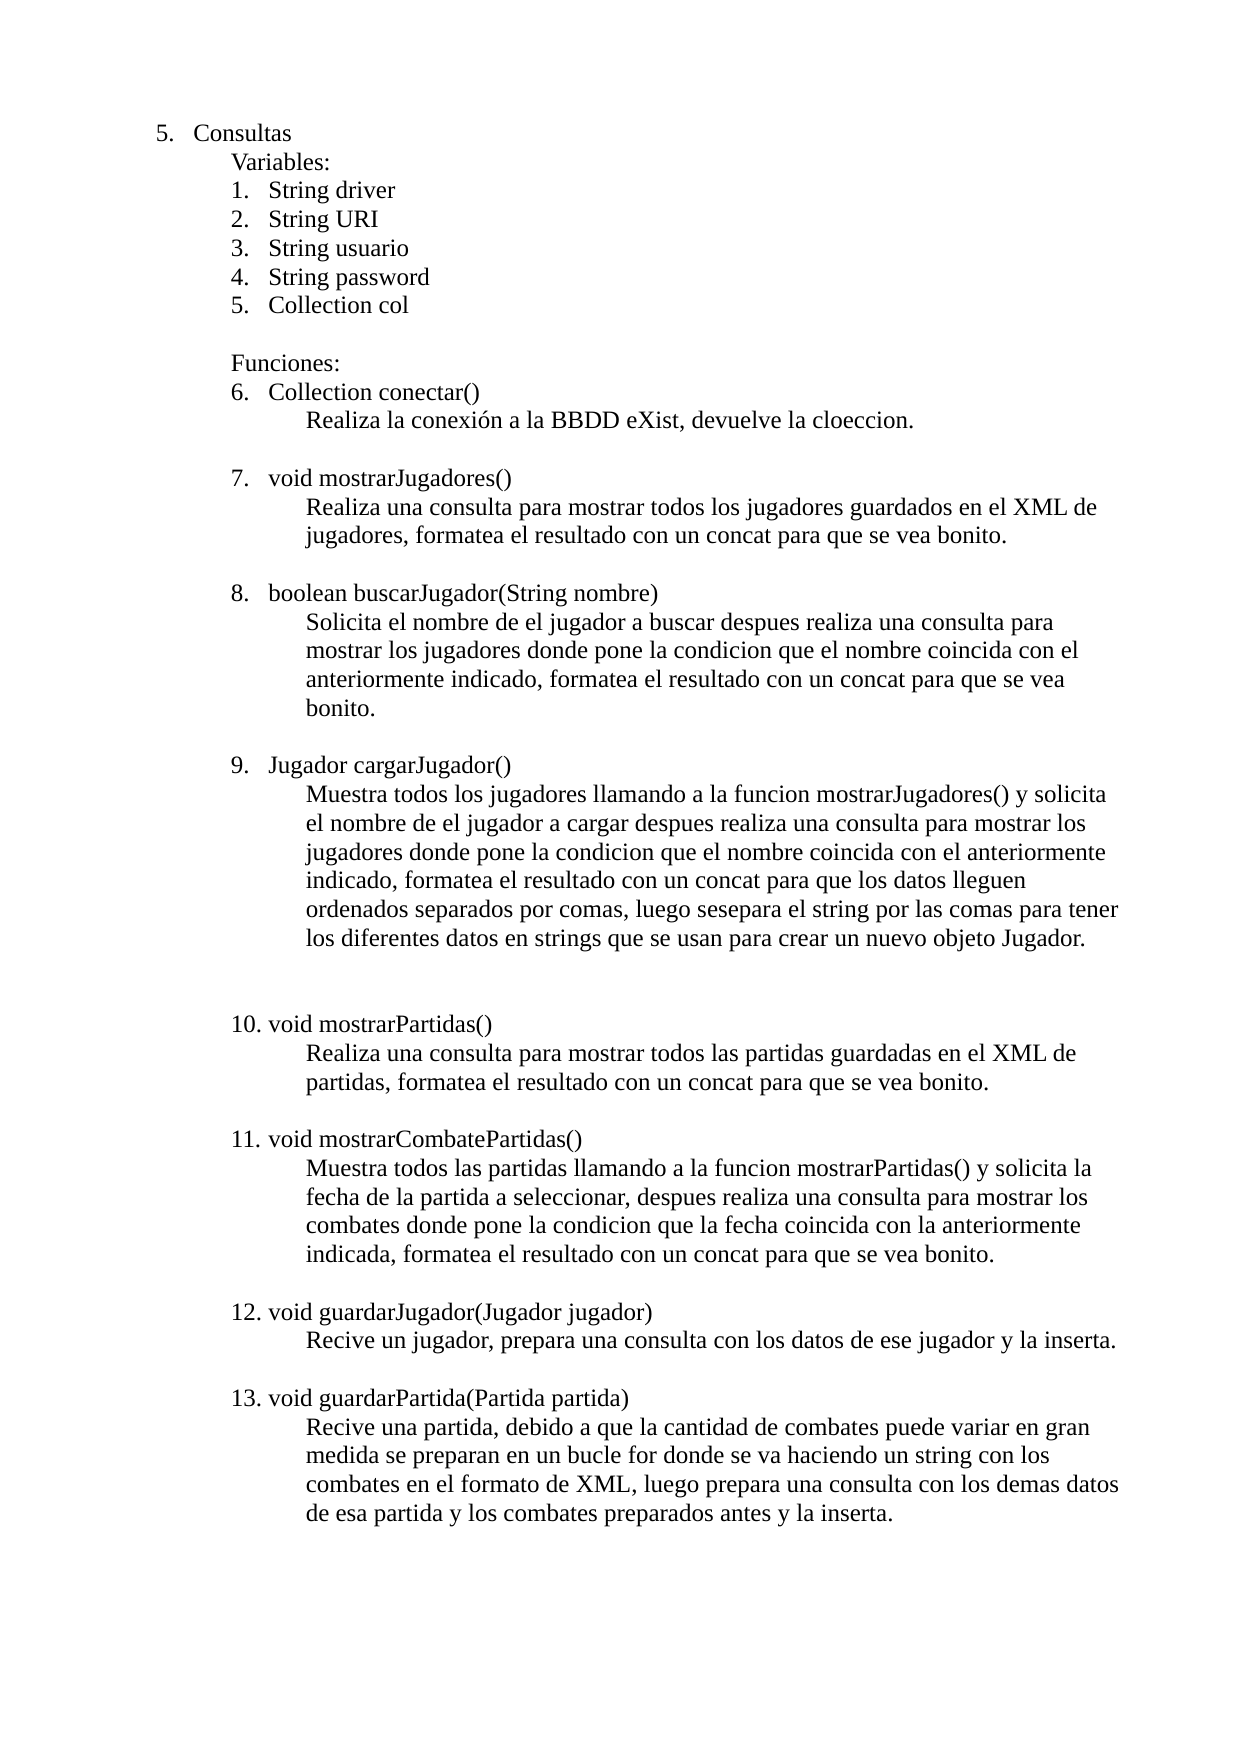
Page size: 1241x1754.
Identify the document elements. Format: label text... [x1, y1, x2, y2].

list Solicita el nombre de el jugador a buscar despues realiza una consulta para mostrar los jugadores donde pone la condicion que el nombre coincida con el anteriormente indicado, formatea el resultado con un concat para que se vea bonito. [268, 607, 1122, 722]
list void guardarPartida(Partida partida) [231, 1383, 1122, 1412]
list Realiza una consulta para mostrar todos las partidas guardadas en el XML de partidas, formatea el resultado con un concat para que se vea bonito. [268, 1038, 1122, 1096]
list void mostrarJugadores() [231, 463, 1122, 492]
list Collection col [231, 291, 1122, 319]
list boolean buscarJugador(String nombre) [231, 578, 1122, 607]
list Recive una partida, debido a que la cantidad de combates puede variar en gran medida se preparan en un bucle for donde se va haciendo un string con los combates en el formato de XML, luego prepara una consulta con los demas datos de esa partida y los combates preparados antes y la inserta. [268, 1412, 1122, 1527]
list Recive un jugador, prepara una consulta con los datos de ese jugador y la inserta. [268, 1326, 1122, 1354]
list Realiza una consulta para mostrar todos los jugadores guardados en el XML de jugadores, formatea el resultado con un concat para que se vea bonito. [268, 492, 1122, 549]
list String password [231, 262, 1122, 291]
list String URI [231, 204, 1122, 233]
list Muestra todos las partidas llamando a la funcion mostrarPartidas() y solicita la fecha de la partida a seleccionar, despues realiza una consulta para mostrar los combates donde pone la condicion que la fecha coincida con la anteriormente indicada, formatea el resultado con un concat para que se vea bonito. [268, 1153, 1122, 1268]
list void mostrarCombatePartidas() [231, 1124, 1122, 1153]
list String driver [231, 176, 1122, 204]
list Jugador cargarJugador() [231, 751, 1122, 779]
list Collection conectar() [231, 377, 1122, 406]
list Variables: [193, 147, 1122, 176]
list void guardarJugador(Jugador jugador) [231, 1297, 1122, 1326]
list Realiza la conexión a la BBDD eXist, devuelve la cloeccion. [268, 406, 1122, 434]
list Funciones: [193, 348, 1122, 377]
list Consultas [156, 118, 1122, 147]
list Muestra todos los jugadores llamando a la funcion mostrarJugadores() y solicita el nombre de el jugador a cargar despues realiza una consulta para mostrar los jugadores donde pone la condicion que el nombre coincida con el anteriormente indicado, formatea el resultado con un concat para que los datos lleguen ordenados separados por comas, luego sesepara el string por las comas para tener los diferentes datos en strings que se usan para crear un nuevo objeto Jugador. [268, 779, 1122, 952]
list void mostrarPartidas() [231, 1009, 1122, 1038]
list String usuario [231, 233, 1122, 262]
